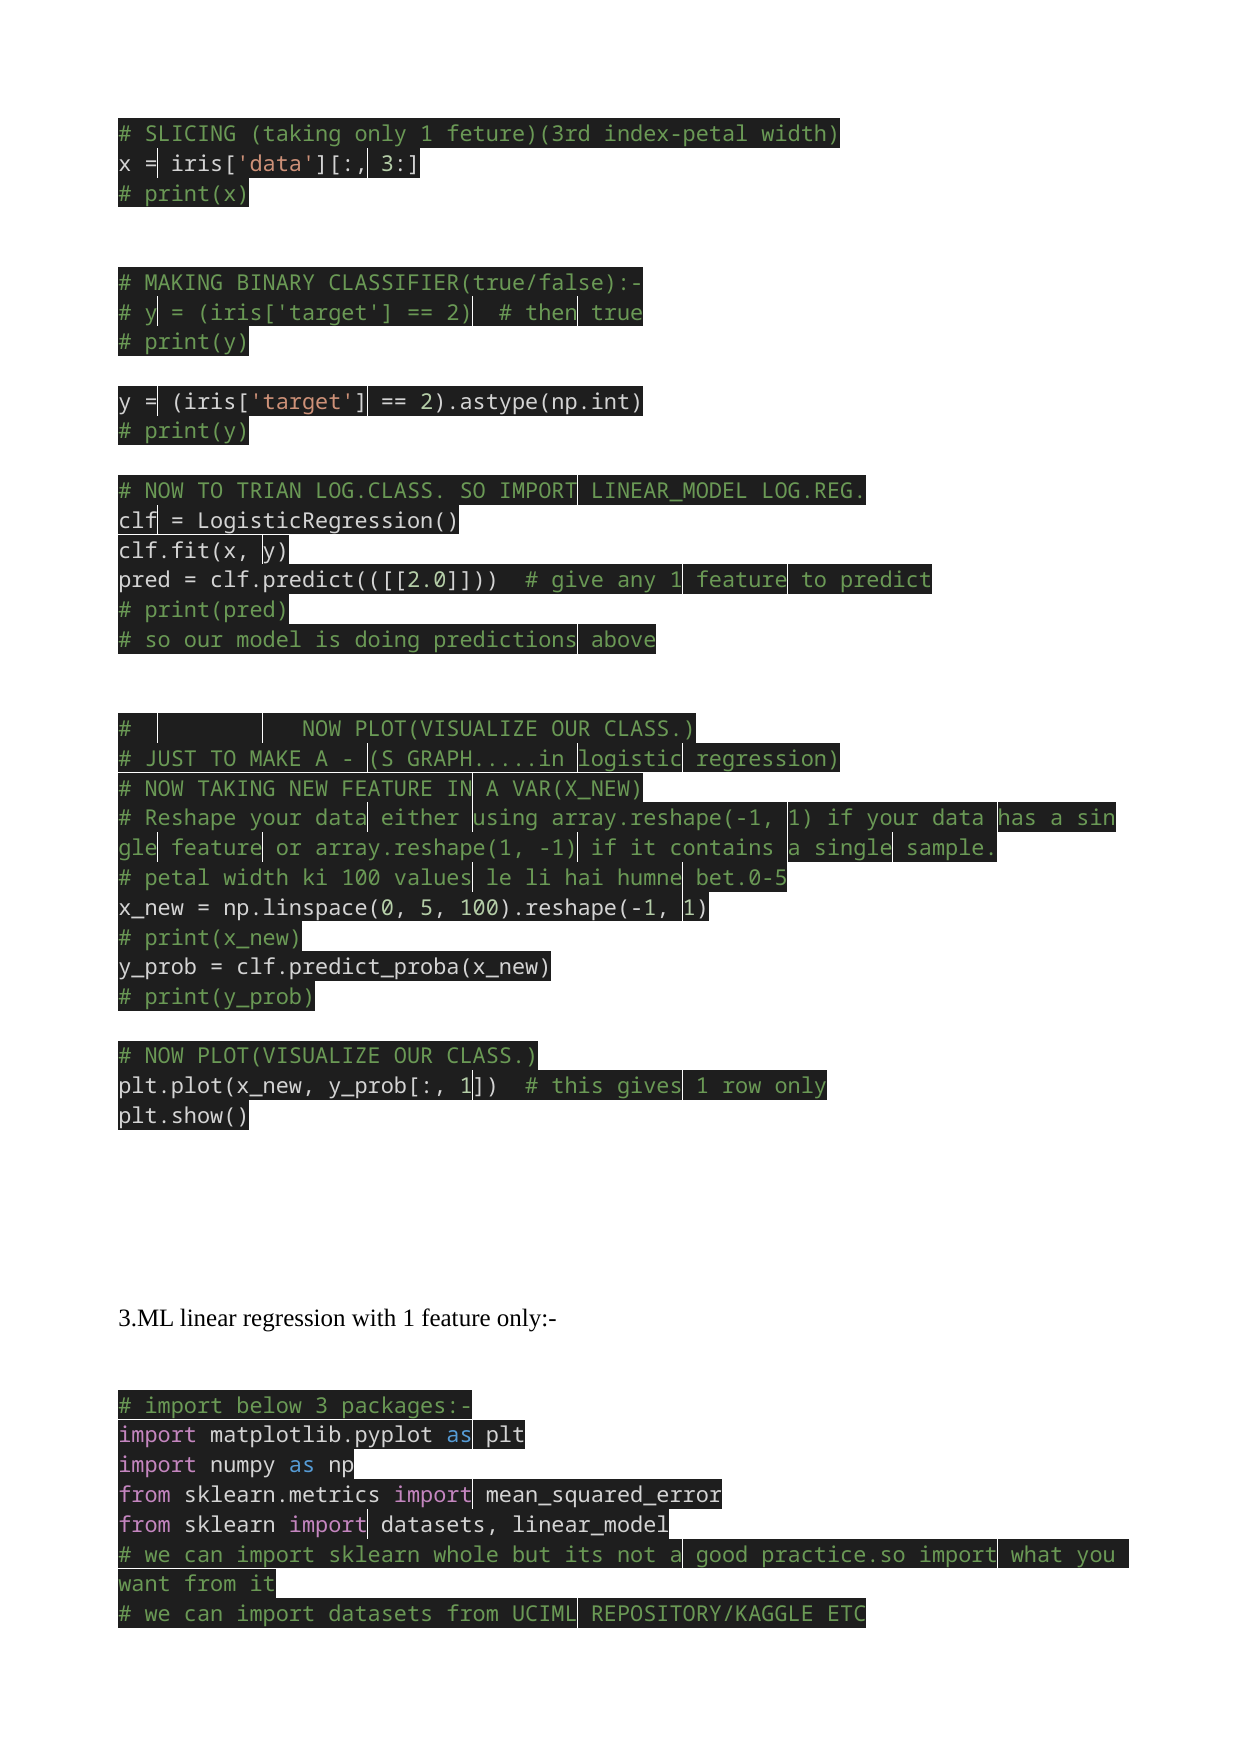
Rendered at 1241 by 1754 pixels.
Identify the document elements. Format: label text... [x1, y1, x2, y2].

text # NOW PLOT(VISUALIZE OUR CLASS.) [118, 713, 1122, 743]
text import numpy as np [118, 1449, 1122, 1479]
text 3.ML linear regression with 1 feature only:- [118, 1303, 1122, 1332]
text plt.show() [118, 1100, 1122, 1130]
text from sklearn.metrics import mean_squared_error [118, 1479, 1122, 1509]
text pred = clf.predict(([[2.0]])) # give any 1 feature to predict [118, 564, 1122, 594]
text y_prob = clf.predict_proba(x_new) [118, 951, 1122, 981]
text import matplotlib.pyplot as plt [118, 1419, 1122, 1449]
text # y = (iris['target'] == 2) # then true [118, 296, 1122, 326]
text # print(y) [118, 326, 1122, 356]
text # MAKING BINARY CLASSIFIER(true/false):- [118, 267, 1122, 296]
text # we can import sklearn whole but its not a good practice.so import what you want from it [118, 1539, 1122, 1598]
text y = (iris['target'] == 2).astype(np.int) [118, 386, 1122, 416]
text # print(x) [118, 178, 1122, 207]
text # JUST TO MAKE A - (S GRAPH.....in logistic regression) [118, 743, 1122, 772]
text # we can import datasets from UCIML REPOSITORY/KAGGLE ETC [118, 1598, 1122, 1628]
text # SLICING (taking only 1 feture)(3rd index-petal width) [118, 118, 1122, 148]
text from sklearn import datasets, linear_model [118, 1509, 1122, 1539]
text clf.fit(x, y) [118, 534, 1122, 564]
text clf = LogisticRegression() [118, 505, 1122, 534]
text # import below 3 packages:- [118, 1390, 1122, 1419]
text x_new = np.linspace(0, 5, 100).reshape(-1, 1) [118, 892, 1122, 921]
text # Reshape your data either using array.reshape(-1, 1) if your data has a single feature or array.reshape(1, -1) if it contains a single sample. [118, 802, 1122, 862]
text # NOW TAKING NEW FEATURE IN A VAR(X_NEW) [118, 772, 1122, 802]
text # NOW TO TRIAN LOG.CLASS. SO IMPORT LINEAR_MODEL LOG.REG. [118, 475, 1122, 505]
text # print(y) [118, 416, 1122, 445]
text # so our model is doing predictions above [118, 624, 1122, 654]
text # print(y_prob) [118, 981, 1122, 1011]
text # NOW PLOT(VISUALIZE OUR CLASS.) [118, 1041, 1122, 1070]
text # petal width ki 100 values le li hai humne bet.0-5 [118, 862, 1122, 892]
text # print(pred) [118, 594, 1122, 624]
text plt.plot(x_new, y_prob[:, 1]) # this gives 1 row only [118, 1070, 1122, 1100]
text # print(x_new) [118, 921, 1122, 951]
text x = iris['data'][:, 3:] [118, 148, 1122, 178]
